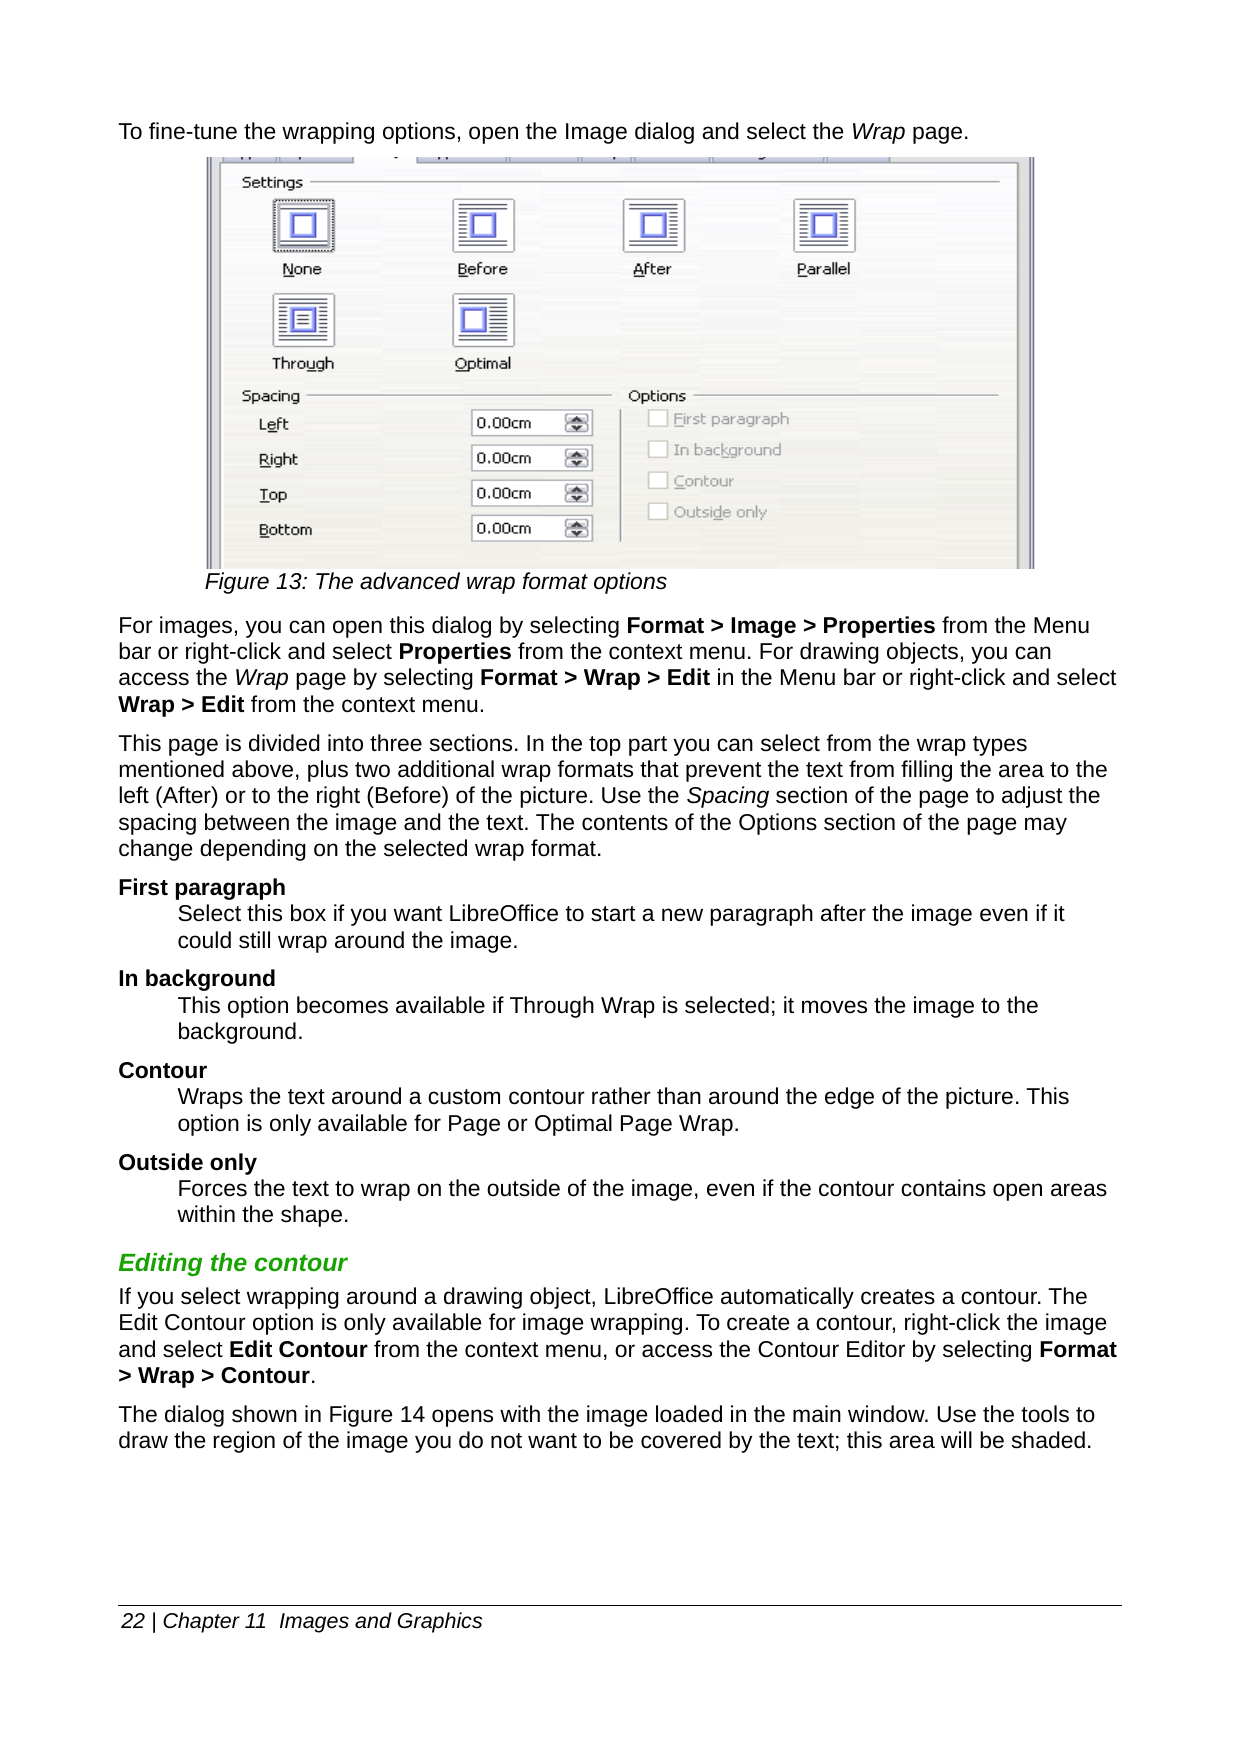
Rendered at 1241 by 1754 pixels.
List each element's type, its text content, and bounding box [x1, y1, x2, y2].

text First paragraph [118, 874, 1122, 900]
text This option becomes available if Through Wrap is selected; it moves the image to the background. [177, 992, 1122, 1044]
text The dialog shown in Figure 14 opens with the image loaded in the main window. Use the tools to draw the region of the image you do not want to be covered by the text; this area will be shaded. [118, 1401, 1122, 1453]
subtitle Editing the contour [118, 1248, 1122, 1277]
text Outside only [118, 1148, 1122, 1175]
text If you select wrapping around a drawing object, LibreOffice automatically creates a contour. The Edit Contour option is only available for image wrapping. To create a contour, right-click the image and select Edit Contour from the context menu, or access the Contour Editor by selecting Format > Wrap > Contour. [118, 1283, 1122, 1388]
text In background [118, 965, 1122, 992]
text Select this box if you want LibreOffice to start a new paragraph after the image even if it could still wrap around the image. [177, 900, 1122, 953]
text To fine-tune the wrapping options, open the Image dialog and select the Wrap page. [118, 118, 1122, 144]
text Figure 13: The advanced wrap format options [204, 569, 1036, 594]
text Wraps the text around a custom contour rather than around the edge of the picture. This option is only available for Page or Optimal Page Wrap. [177, 1083, 1122, 1136]
text Contour [118, 1057, 1122, 1083]
text For images, you can open this dialog by selecting Format > Image > Properties from the Menu bar or right-click and select Properties from the context menu. For drawing objects, you can access the Wrap page by selecting Format > Wrap > Edit in the Menu bar or right-click and select Wrap > Edit from the context menu. [118, 612, 1122, 717]
picture [204, 157, 1036, 569]
text This page is divided into three sections. In the top part you can select from the wrap types mentioned above, plus two additional wrap formats that prevent the text from filling the area to the left (After) or to the right (Before) of the picture. Use the Spacing section of the page to adjust the spacing between the image and the text. The contents of the Options section of the page may change depending on the selected wrap format. [118, 729, 1122, 861]
text Forces the text to wrap on the outside of the image, even if the contour contains open areas within the shape. [177, 1175, 1122, 1228]
